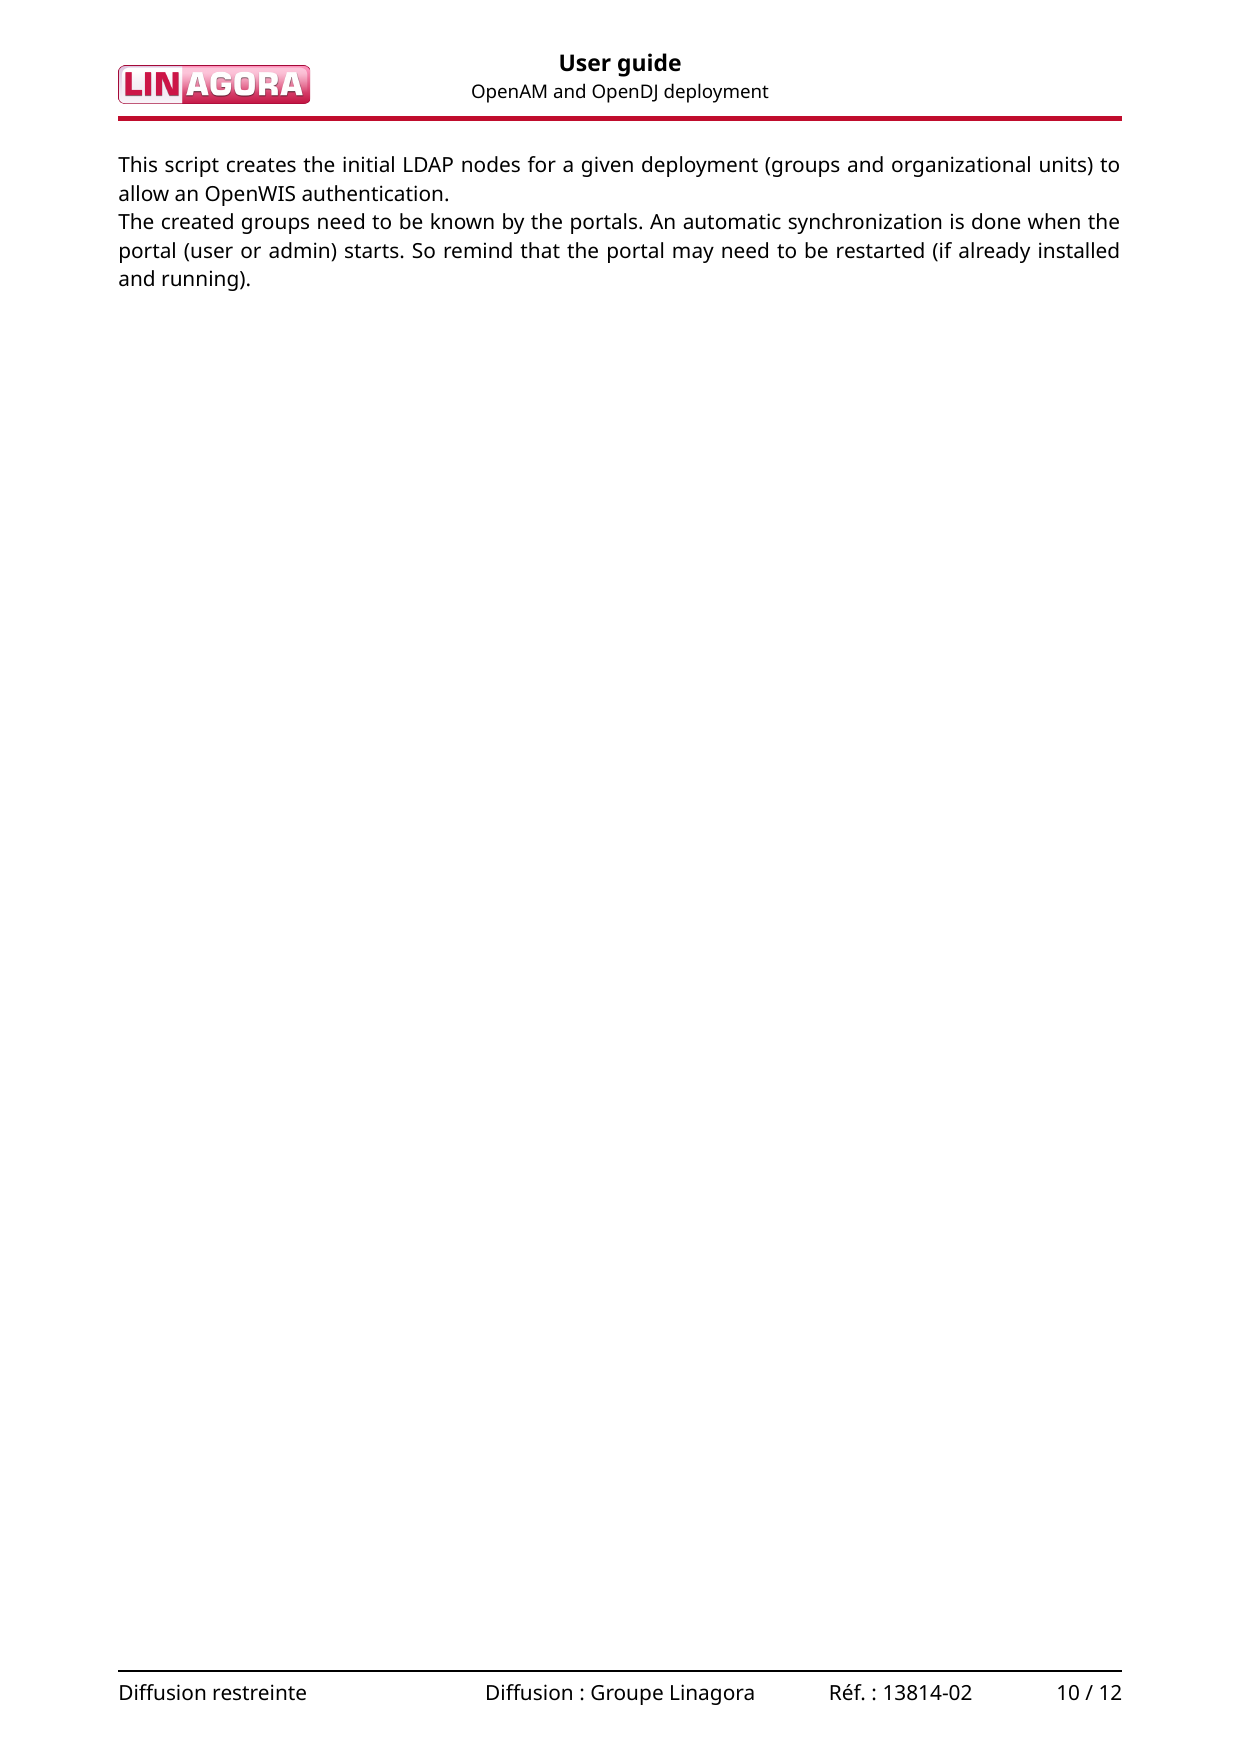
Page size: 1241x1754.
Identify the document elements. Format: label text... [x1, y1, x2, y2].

picture [118, 65, 311, 104]
text This script creates the initial LDAP nodes for a given deployment (groups and organizational units) to allow an OpenWIS authentication. [118, 151, 1122, 207]
text The created groups need to be known by the portals. An automatic synchronization is done when the portal (user or admin) starts. So remind that the portal may need to be restarted (if already installed and running). [118, 207, 1122, 293]
